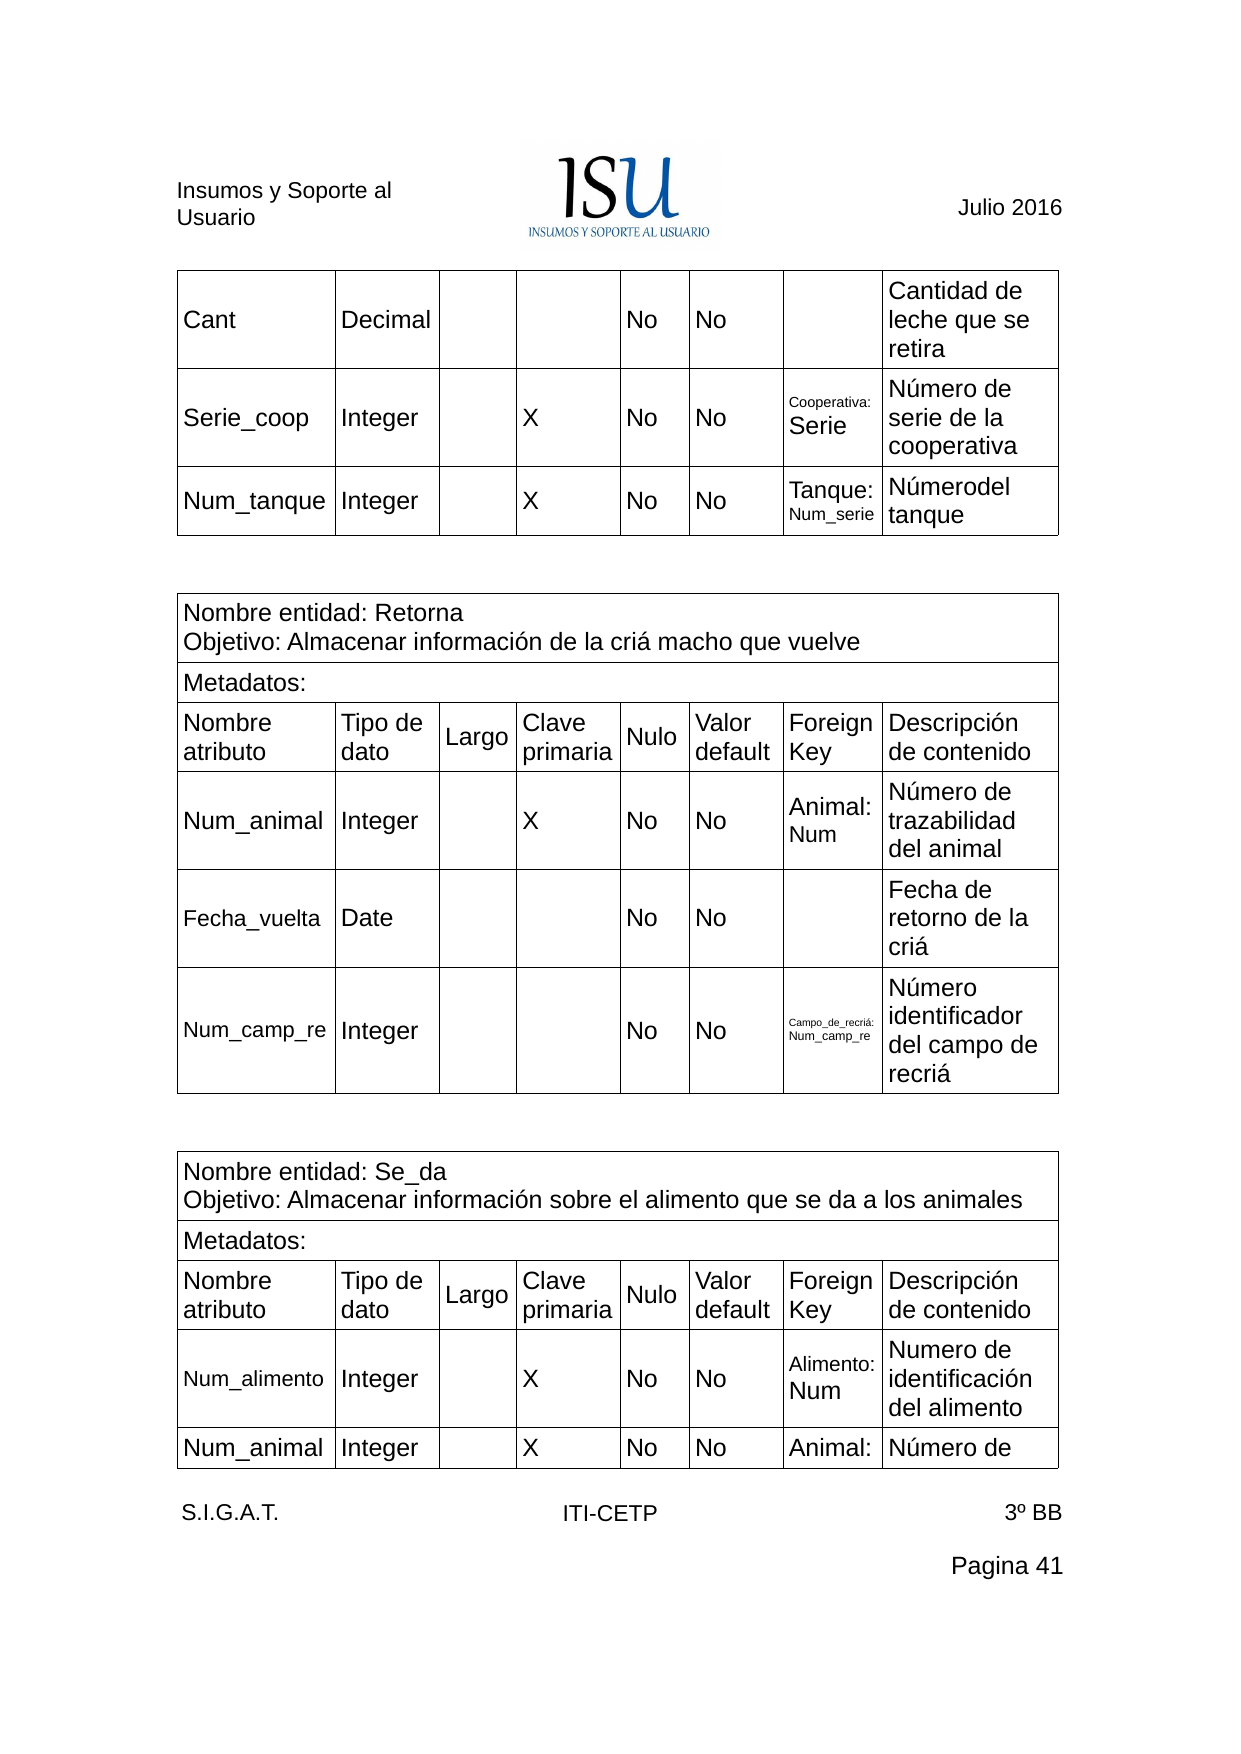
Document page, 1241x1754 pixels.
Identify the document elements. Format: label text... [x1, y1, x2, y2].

table_cell No [621, 271, 689, 368]
table_cell Decimal [336, 271, 439, 368]
table_cell Nulo [621, 1261, 689, 1329]
table_cell Integer [336, 772, 439, 869]
table_cell Nombre atributo [178, 1261, 335, 1329]
table_cell No [621, 369, 689, 466]
table_cell Alimento: Num [784, 1330, 882, 1427]
table_cell [440, 369, 516, 466]
table_cell No [621, 772, 689, 869]
table_cell Número identificador del campo de recriá [883, 968, 1058, 1093]
table_cell No [690, 1428, 783, 1467]
table_cell [440, 870, 516, 967]
table_cell No [690, 369, 783, 466]
picture [517, 138, 723, 252]
table_cell Integer [336, 968, 439, 1093]
table_cell [784, 271, 882, 368]
table_header Nombre entidad: Retorna Objetivo: Almacenar información de la criá macho que vuelve [178, 594, 1058, 662]
table_cell No [690, 467, 783, 535]
table_cell No [690, 772, 783, 869]
table_cell [517, 870, 620, 967]
table_cell Foreign Key [784, 703, 882, 771]
table_cell Númerodel tanque [883, 467, 1058, 535]
table_cell No [690, 1330, 783, 1427]
table_cell Nombre atributo [178, 703, 335, 771]
table_cell X [517, 369, 620, 466]
table_cell X [517, 1330, 620, 1427]
table_cell Clave primaria [517, 703, 620, 771]
table_header Nombre entidad: Se_da Objetivo: Almacenar información sobre el alimento que se da a los animales [178, 1152, 1058, 1220]
table_cell Integer [336, 1428, 439, 1467]
table_cell [440, 1428, 516, 1467]
table_cell Nulo [621, 703, 689, 771]
table_cell [784, 870, 882, 967]
table_cell No [621, 870, 689, 967]
table_cell [440, 1330, 516, 1427]
table_cell Num_animal [178, 1428, 335, 1467]
table_cell Foreign Key [784, 1261, 882, 1329]
table_cell No [690, 271, 783, 368]
table_cell Serie_coop [178, 369, 335, 466]
table_cell Numero de identificación del alimento [883, 1330, 1058, 1427]
table_cell Valor default [690, 1261, 783, 1329]
table_cell Fecha_vuelta [178, 870, 335, 967]
table_cell [517, 271, 620, 368]
table_cell Num_animal [178, 772, 335, 869]
table_cell X [517, 1428, 620, 1467]
table_cell Largo [440, 1261, 516, 1329]
table_cell Cooperativa: Serie [784, 369, 882, 466]
table_cell Animal: [784, 1428, 882, 1467]
table_cell Cantidad de leche que se retira [883, 271, 1058, 368]
table_cell Tanque: Num_serie [784, 467, 882, 535]
table_cell Num_alimento [178, 1330, 335, 1427]
table_cell Descripción de contenido [883, 703, 1058, 771]
table_cell Número de serie de la cooperativa [883, 369, 1058, 466]
table_cell No [690, 870, 783, 967]
table_cell No [621, 1428, 689, 1467]
table_cell Animal: Num [784, 772, 882, 869]
table_cell No [621, 467, 689, 535]
table_cell X [517, 467, 620, 535]
table_cell Num_tanque [178, 467, 335, 535]
table_cell No [621, 968, 689, 1093]
table_cell [440, 271, 516, 368]
table_cell Integer [336, 1330, 439, 1427]
table_cell Campo_de_recriá: Num_camp_re [784, 968, 882, 1093]
table_cell Número de [883, 1428, 1058, 1467]
table_cell Integer [336, 369, 439, 466]
table_cell Fecha de retorno de la criá [883, 870, 1058, 967]
table_cell Clave primaria [517, 1261, 620, 1329]
table_cell Largo [440, 703, 516, 771]
table_cell [440, 467, 516, 535]
table_cell Descripción de contenido [883, 1261, 1058, 1329]
table_cell Integer [336, 467, 439, 535]
table_cell Número de trazabilidad del animal [883, 772, 1058, 869]
table_cell X [517, 772, 620, 869]
table_cell Tipo de dato [336, 703, 439, 771]
table_cell Tipo de dato [336, 1261, 439, 1329]
table_cell Metadatos: [178, 1221, 1058, 1260]
table_cell [517, 968, 620, 1093]
table_cell [440, 968, 516, 1093]
table_cell Date [336, 870, 439, 967]
table_cell Cant [178, 271, 335, 368]
table_cell Valor default [690, 703, 783, 771]
table_cell Metadatos: [178, 663, 1058, 702]
table_cell No [690, 968, 783, 1093]
table_cell Num_camp_re [178, 968, 335, 1093]
table_cell No [621, 1330, 689, 1427]
table_cell [440, 772, 516, 869]
